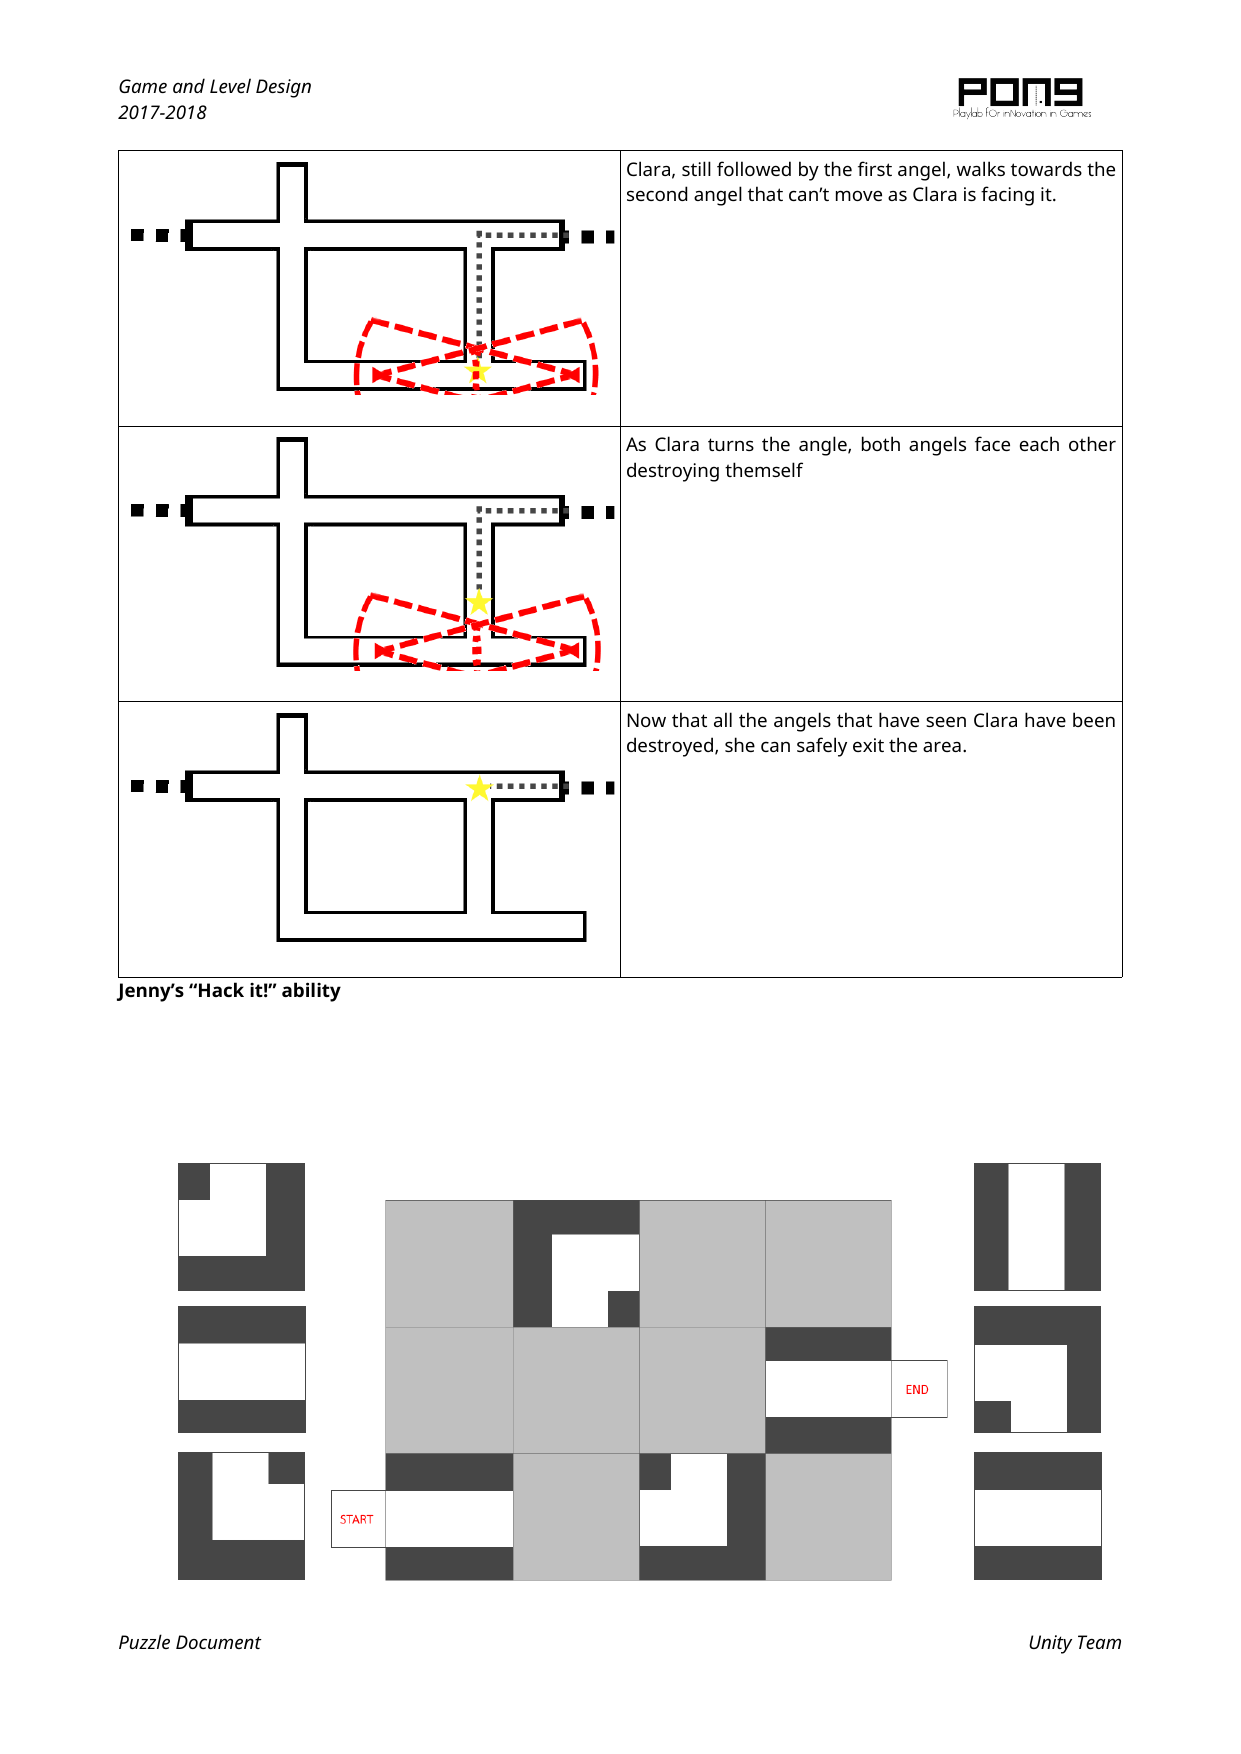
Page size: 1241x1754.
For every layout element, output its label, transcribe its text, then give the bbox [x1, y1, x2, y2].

table_cell Clara, still followed by the first angel, walks towards the second angel that can’t move as Clara is facing it. [621, 151, 1122, 426]
text Jenny’s “Hack it!” ability [118, 978, 1122, 1002]
table_cell Now that all the angels that have seen Clara have been destroyed, she can safely exit the area. [621, 702, 1122, 977]
picture [923, 73, 1122, 124]
table_cell [119, 427, 620, 701]
table_cell [119, 151, 620, 426]
picture [123, 156, 615, 395]
picture [123, 431, 615, 671]
picture [123, 707, 615, 946]
picture [161, 1142, 1121, 1591]
table_cell [119, 702, 620, 977]
table_cell As Clara turns the angle, both angels face each other destroying themself [621, 427, 1122, 701]
